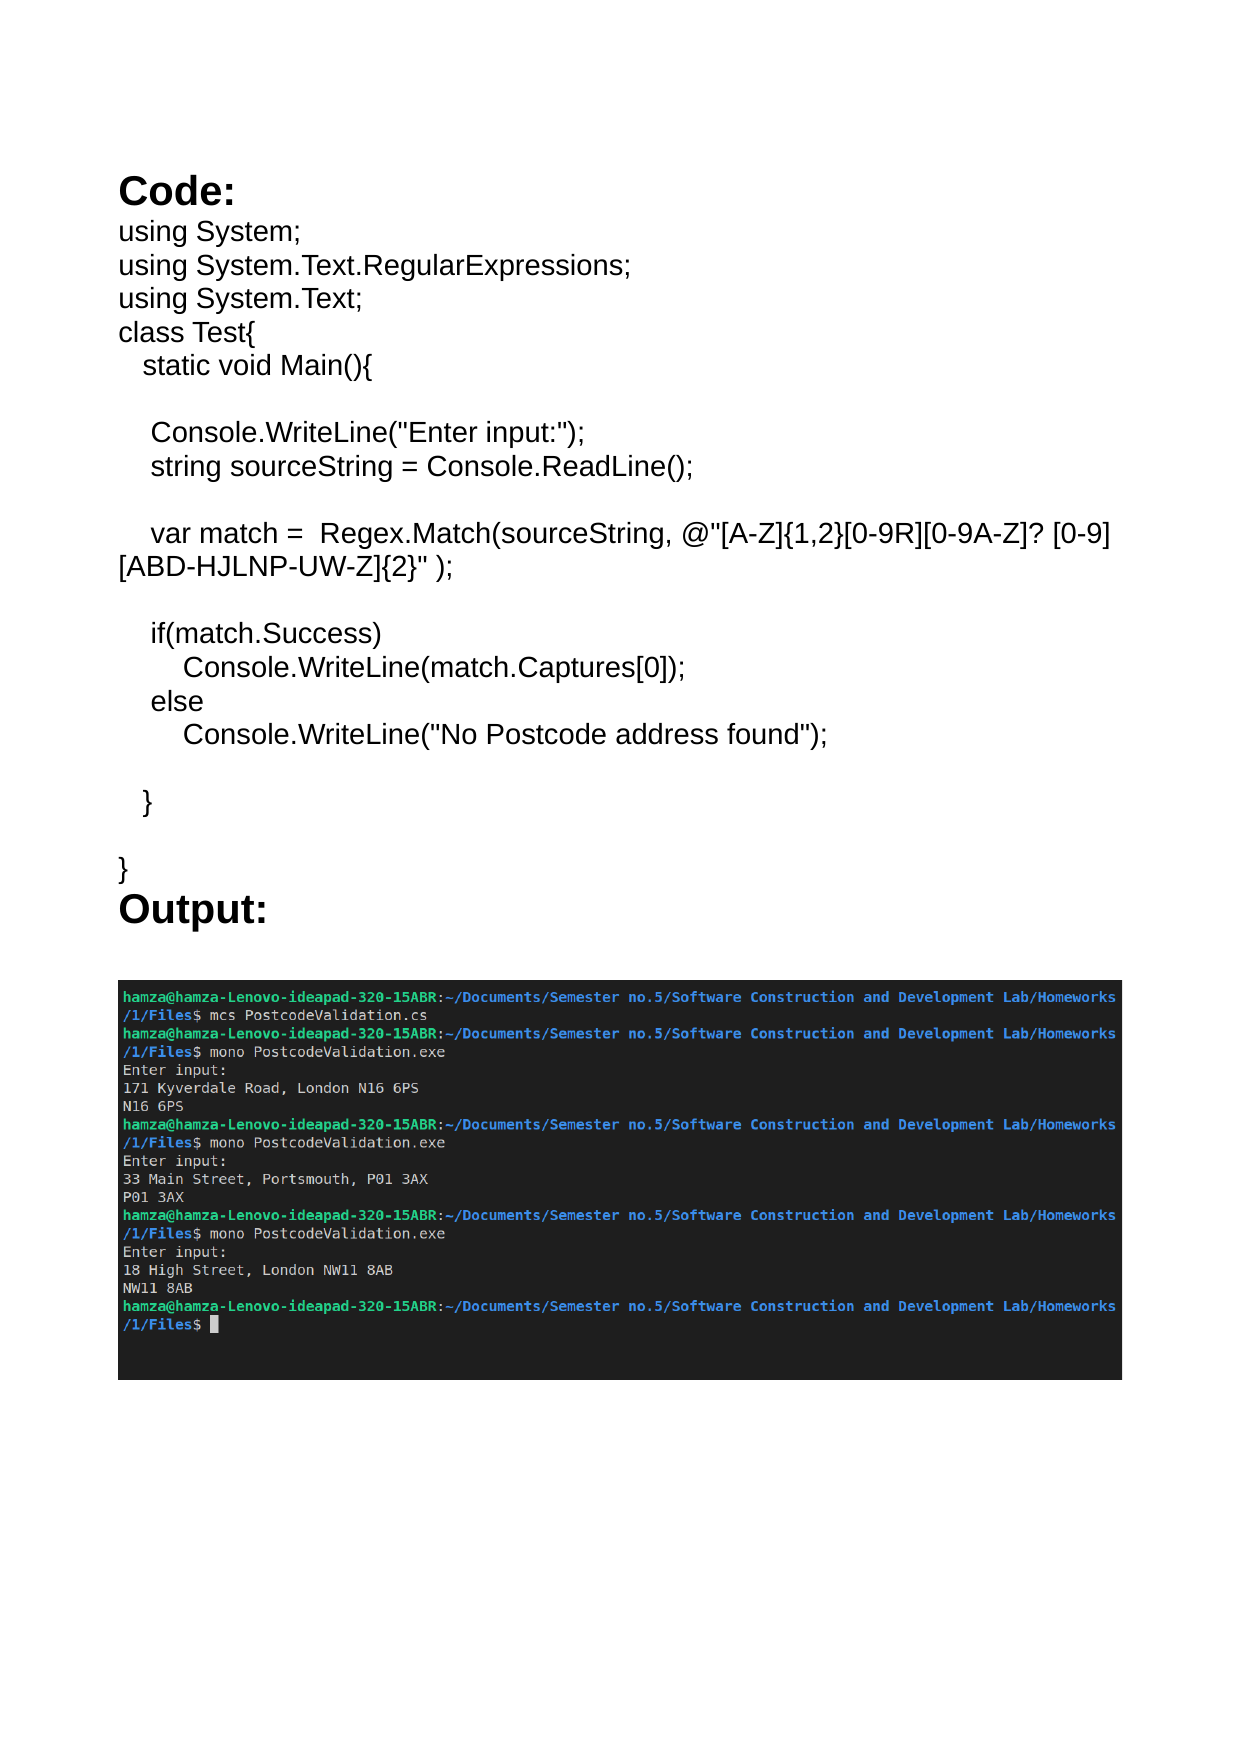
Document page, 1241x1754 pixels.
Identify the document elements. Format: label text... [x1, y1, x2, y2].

text string sourceString = Console.ReadLine(); [118, 449, 1122, 482]
text Output: [118, 885, 1122, 933]
text } [118, 851, 1122, 885]
text using System.Text; [118, 281, 1122, 314]
text if(match.Success) [118, 616, 1122, 650]
text using System; [118, 214, 1122, 247]
text else [118, 683, 1122, 717]
text Console.WriteLine(match.Captures[0]); [118, 650, 1122, 683]
text class Test{ [118, 314, 1122, 348]
text Console.WriteLine("Enter input:"); [118, 415, 1122, 449]
text using System.Text.RegularExpressions; [118, 247, 1122, 281]
text Console.WriteLine("No Postcode address found"); [118, 717, 1122, 751]
text Code: [118, 166, 1122, 214]
text static void Main(){ [118, 348, 1122, 382]
picture [118, 980, 1123, 1380]
text var match = Regex.Match(sourceString, @"[A-Z]{1,2}[0-9R][0-9A-Z]? [0-9][ABD-HJLNP-UW-Z]{2}" ); [118, 516, 1122, 583]
text } [118, 784, 1122, 818]
